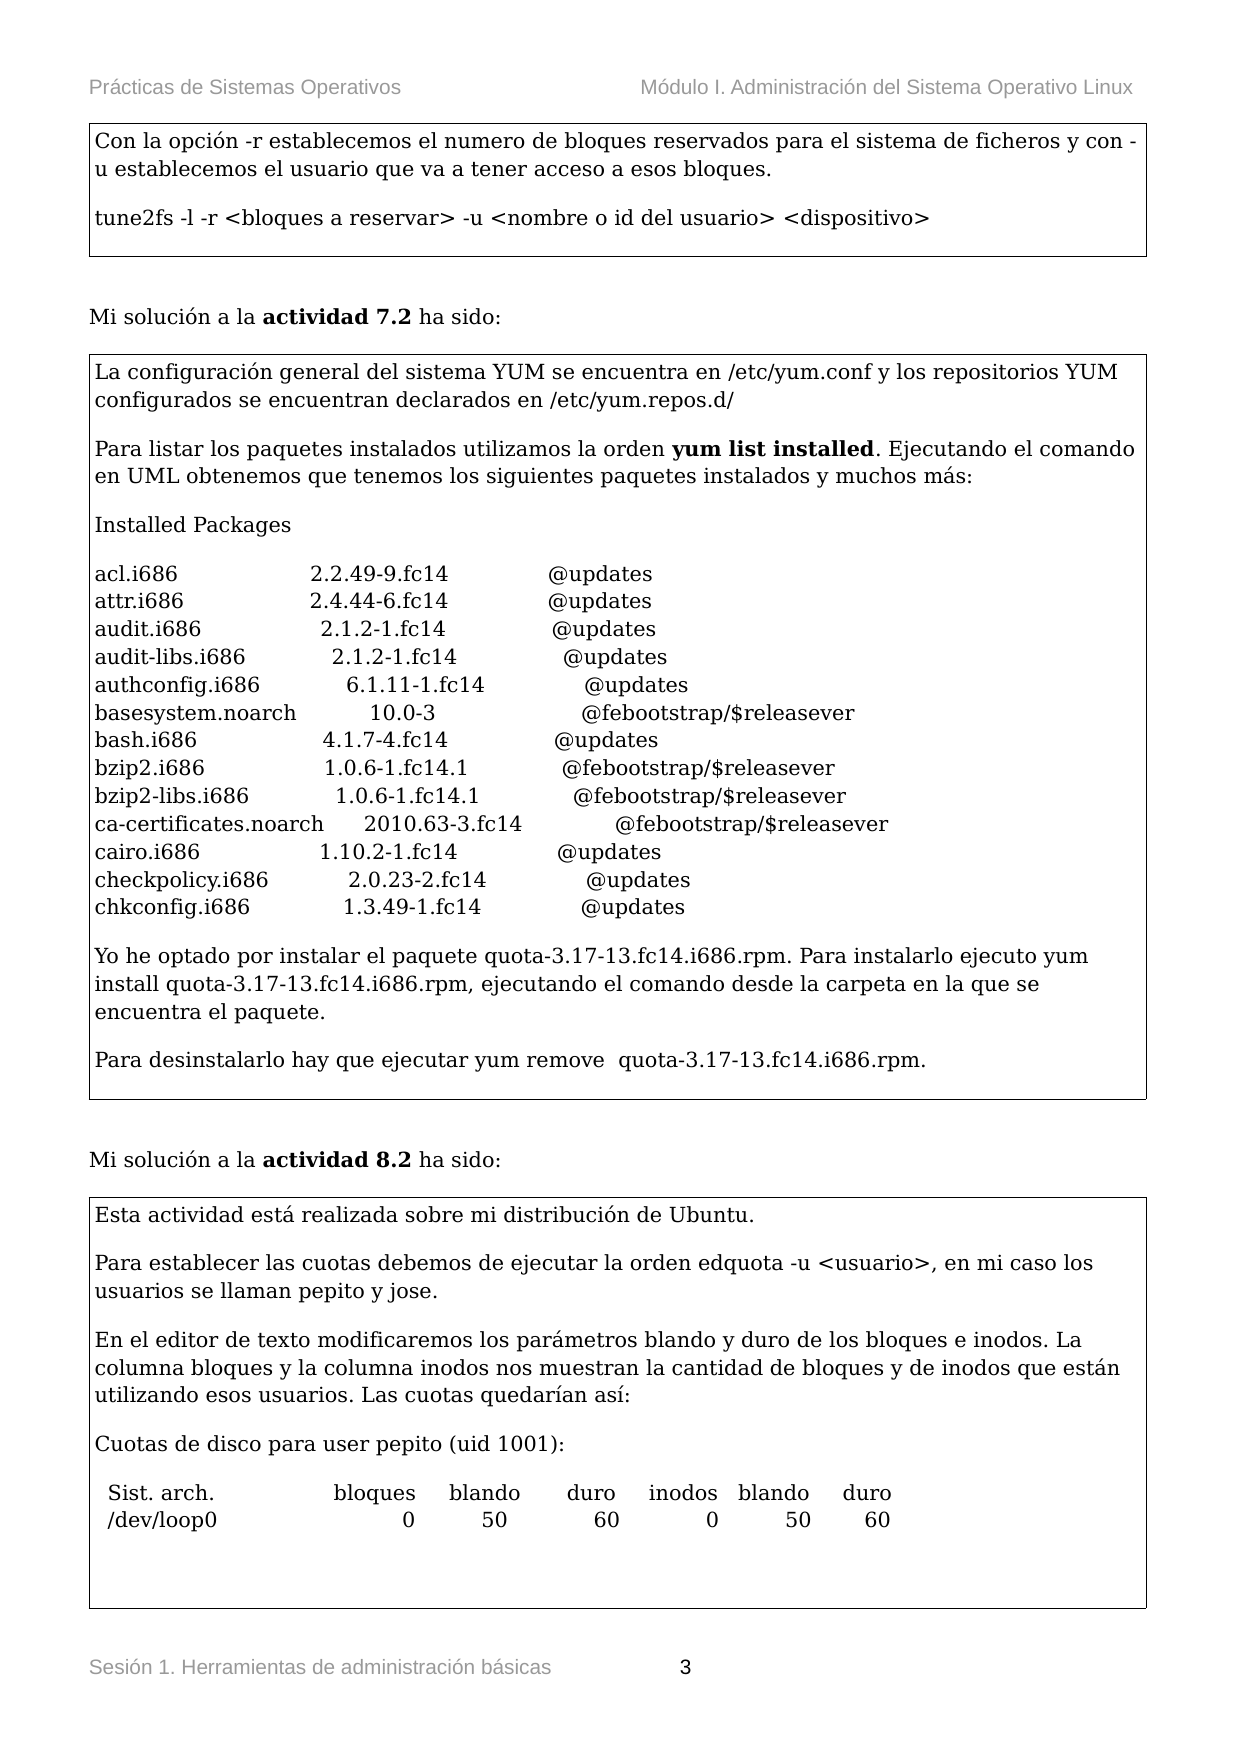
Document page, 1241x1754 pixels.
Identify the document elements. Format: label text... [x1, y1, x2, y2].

table_header Con la opción -r establecemos el numero de bloques reservados para el sistema de ficheros y con -u establecemos el usuario que va a tener acceso a esos bloques. tune2fs -l -r <bloques a reservar> -u <nombre o id del usuario> <dispositivo> [90, 124, 1146, 256]
text Mi solución a la actividad 8.2 ha sido: [89, 1148, 1146, 1172]
table_header La configuración general del sistema YUM se encuentra en /etc/yum.conf y los repositorios YUM configurados se encuentran declarados en /etc/yum.repos.d/ Para listar los paquetes instalados utilizamos la orden yum list installed. Ejecutando el comando en UML obtenemos que tenemos los siguientes paquetes instalados y muchos más: Installed Packages acl.i686 2.2.49-9.fc14 @updates attr.i686 2.4.44-6.fc14 @updates audit.i686 2.1.2-1.fc14 @updates audit-libs.i686 2.1.2-1.fc14 @updates authconfig.i686 6.1.11-1.fc14 @updates basesystem.noarch 10.0-3 @febootstrap/$releasever bash.i686 4.1.7-4.fc14 @updates bzip2.i686 1.0.6-1.fc14.1 @febootstrap/$releasever bzip2-libs.i686 1.0.6-1.fc14.1 @febootstrap/$releasever ca-certificates.noarch 2010.63-3.fc14 @febootstrap/$releasever cairo.i686 1.10.2-1.fc14 @updates checkpolicy.i686 2.0.23-2.fc14 @updates chkconfig.i686 1.3.49-1.fc14 @updates Yo he optado por instalar el paquete quota-3.17-13.fc14.i686.rpm. Para instalarlo ejecuto yum install quota-3.17-13.fc14.i686.rpm, ejecutando el comando desde la carpeta en la que se encuentra el paquete. Para desinstalarlo hay que ejecutar yum remove quota-3.17-13.fc14.i686.rpm. [90, 355, 1146, 1099]
text Mi solución a la actividad 7.2 ha sido: [89, 305, 1146, 329]
table_header Esta actividad está realizada sobre mi distribución de Ubuntu. Para establecer las cuotas debemos de ejecutar la orden edquota -u <usuario>, en mi caso los usuarios se llaman pepito y jose. En el editor de texto modificaremos los parámetros blando y duro de los bloques e inodos. La columna bloques y la columna inodos nos muestran la cantidad de bloques y de inodos que están utilizando esos usuarios. Las cuotas quedarían así: Cuotas de disco para user pepito (uid 1001): Sist. arch. bloques blando duro inodos blando duro /dev/loop0 0 50 60 0 50 60 [90, 1198, 1146, 1608]
